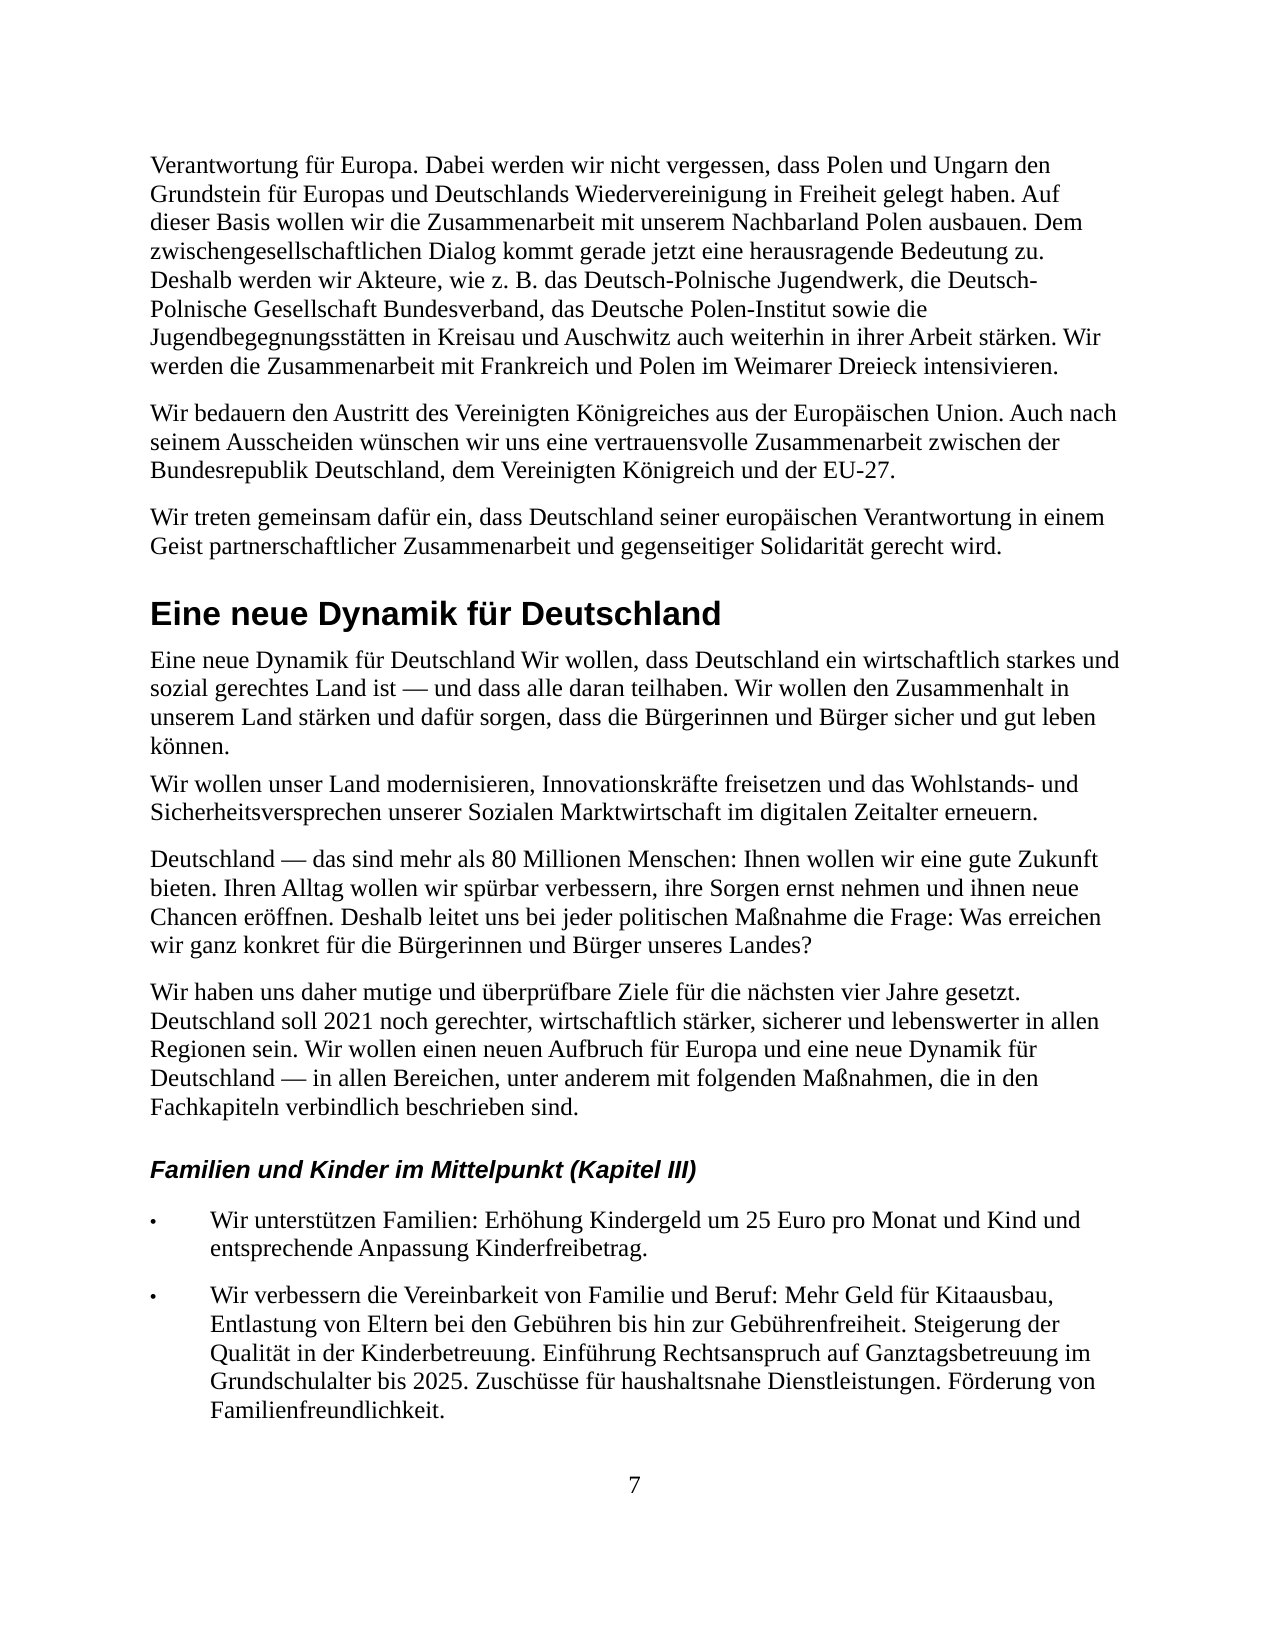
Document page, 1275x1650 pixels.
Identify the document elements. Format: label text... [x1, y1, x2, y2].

text Verantwortung für Europa. Dabei werden wir nicht vergessen, dass Polen und Ungarn den Grundstein für Europas und Deutschlands Wiedervereinigung in Freiheit gelegt haben. Auf dieser Basis wollen wir die Zusammenarbeit mit unserem Nachbarland Polen ausbauen. Dem zwischengesellschaftlichen Dialog kommt gerade jetzt eine herausragende Bedeutung zu. Deshalb werden wir Akteure, wie z. B. das Deutsch-Polnische Jugendwerk, die Deutsch-Polnische Gesellschaft Bundesverband, das Deutsche Polen-Institut sowie die Jugendbegegnungsstätten in Kreisau und Auschwitz auch weiterhin in ihrer Arbeit stärken. Wir werden die Zusammenarbeit mit Frankreich und Polen im Weimarer Dreieck intensivieren. [150, 150, 1125, 380]
text Eine neue Dynamik für Deutschland Wir wollen, dass Deutschland ein wirtschaftlich starkes und sozial gerechtes Land ist — und dass alle daran teilhaben. Wir wollen den Zusammenhalt in unserem Land stärken und dafür sorgen, dass die Bürgerinnen und Bürger sicher und gut leben können. [150, 645, 1125, 760]
subtitle Eine neue Dynamik für Deutschland [150, 593, 1125, 632]
text Wir wollen unser Land modernisieren, Innovationskräfte freisetzen und das Wohlstands- und Sicherheitsversprechen unserer Sozialen Marktwirtschaft im digitalen Zeitalter erneuern. [150, 769, 1125, 826]
subtitle Familien und Kinder im Mittelpunkt (Kapitel III) [150, 1155, 1125, 1183]
list Wir unterstützen Familien: Erhöhung Kindergeld um 25 Euro pro Monat und Kind und entsprechende Anpassung Kinderfreibetrag. [150, 1205, 1125, 1262]
text Wir treten gemeinsam dafür ein, dass Deutschland seiner europäischen Verantwortung in einem Geist partnerschaftlicher Zusammenarbeit und gegenseitiger Solidarität gerecht wird. [150, 502, 1125, 559]
text Deutschland — das sind mehr als 80 Millionen Menschen: Ihnen wollen wir eine gute Zukunft bieten. Ihren Alltag wollen wir spürbar verbessern, ihre Sorgen ernst nehmen und ihnen neue Chancen eröffnen. Deshalb leitet uns bei jeder politischen Maßnahme die Frage: Was erreichen wir ganz konkret für die Bürgerinnen und Bürger unseres Landes? [150, 844, 1125, 959]
text Wir bedauern den Austritt des Vereinigten Königreiches aus der Europäischen Union. Auch nach seinem Ausscheiden wünschen wir uns eine vertrauensvolle Zusammenarbeit zwischen der Bundesrepublik Deutschland, dem Vereinigten Königreich und der EU-27. [150, 398, 1125, 484]
text Wir haben uns daher mutige und überprüfbare Ziele für die nächsten vier Jahre gesetzt. Deutschland soll 2021 noch gerechter, wirtschaftlich stärker, sicherer und lebenswerter in allen Regionen sein. Wir wollen einen neuen Aufbruch für Europa und eine neue Dynamik für Deutschland — in allen Bereichen, unter anderem mit folgenden Maßnahmen, die in den Fachkapiteln verbindlich beschrieben sind. [150, 977, 1125, 1121]
list Wir verbessern die Vereinbarkeit von Familie und Beruf: Mehr Geld für Kitaausbau, Entlastung von Eltern bei den Gebühren bis hin zur Gebührenfreiheit. Steigerung der Qualität in der Kinderbetreuung. Einführung Rechtsanspruch auf Ganztagsbetreuung im Grundschulalter bis 2025. Zuschüsse für haushaltsnahe Dienstleistungen. Förderung von Familienfreundlichkeit. [150, 1280, 1125, 1424]
